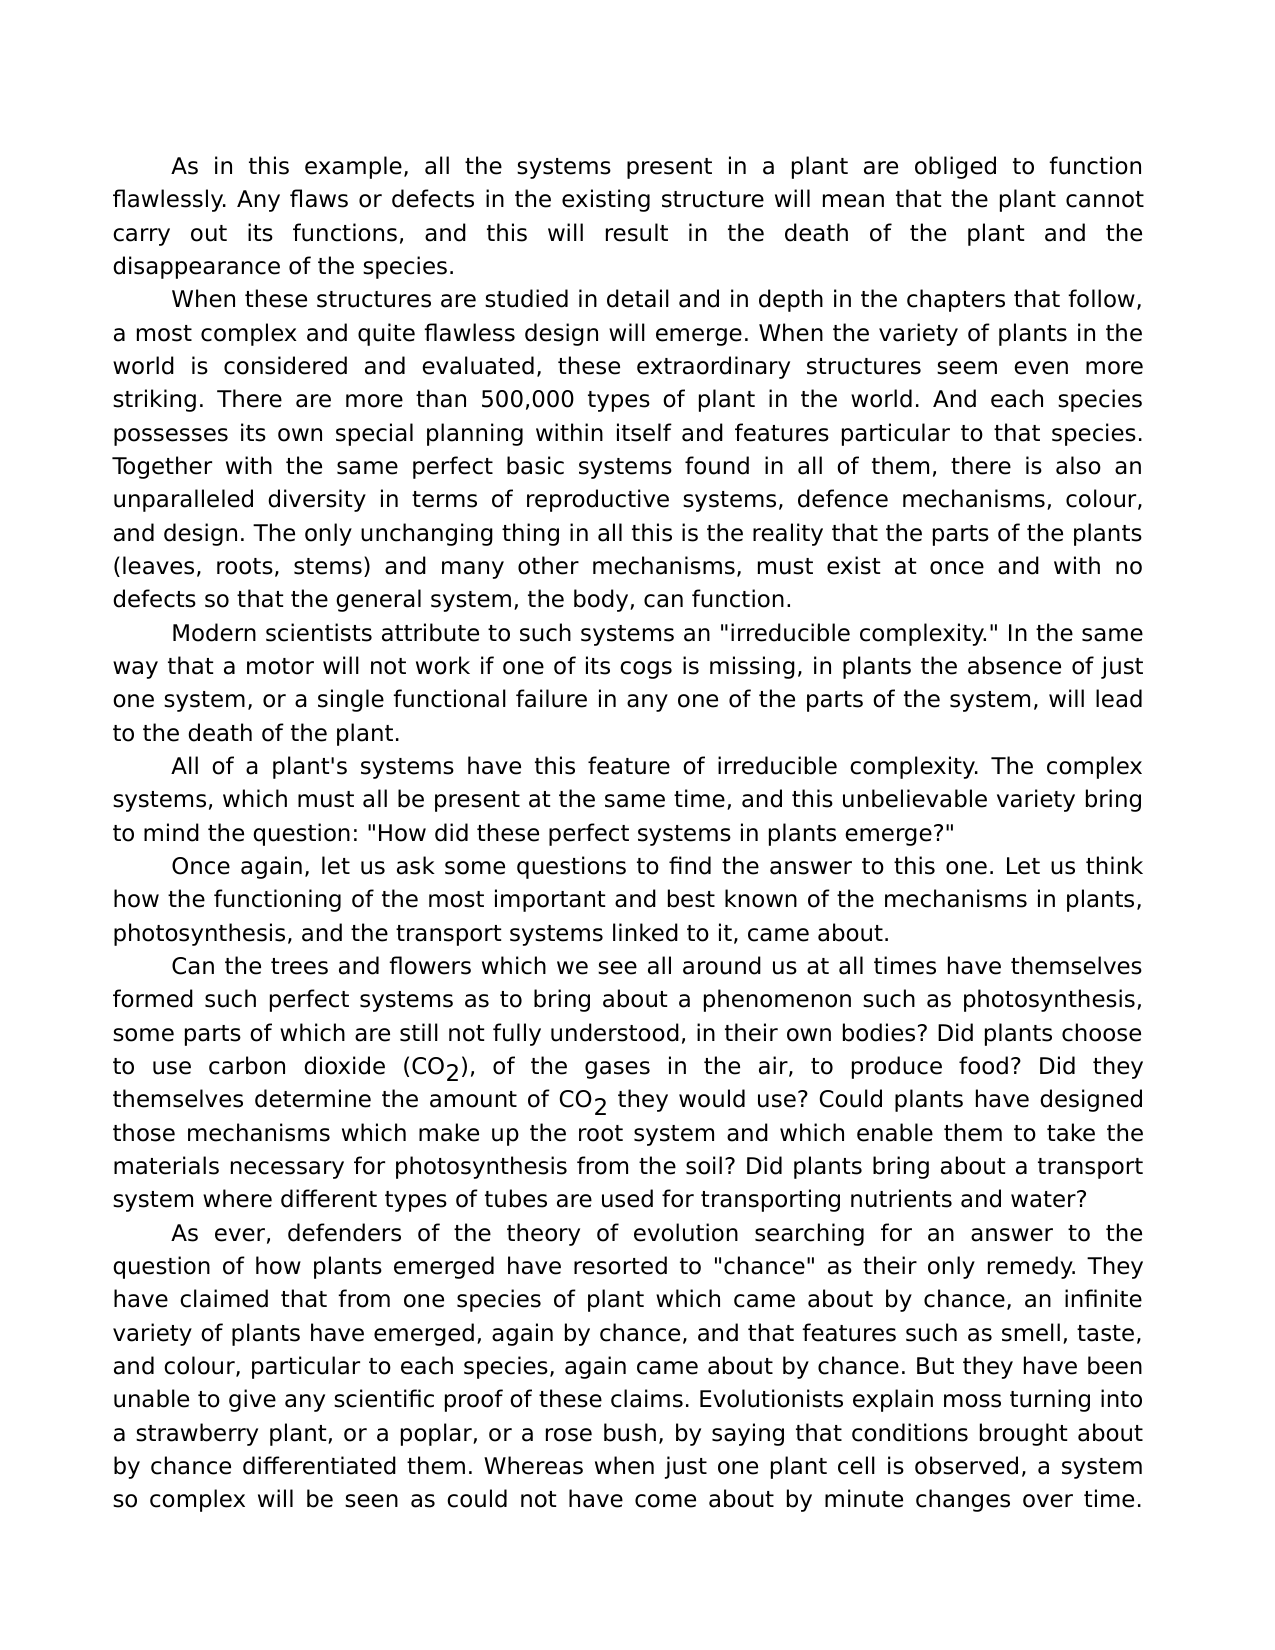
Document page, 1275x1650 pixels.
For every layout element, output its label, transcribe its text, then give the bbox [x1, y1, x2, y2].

text Can the trees and flowers which we see all around us at all times have themselves formed such perfect systems as to bring about a phenomenon such as photosynthesis, some parts of which are still not fully understood, in their own bodies? Did plants choose to use carbon dioxide (CO2), of the gases in the air, to produce food? Did they themselves determine the amount of CO2 they would use? Could plants have designed those mechanisms which make up the root system and which enable them to take the materials necessary for photosynthesis from the soil? Did plants bring about a transport system where different types of tubes are used for transporting nutrients and water? [112, 948, 1145, 1214]
text Once again, let us ask some questions to find the answer to this one. Let us think how the functioning of the most important and best known of the mechanisms in plants, photosynthesis, and the transport systems linked to it, came about. [112, 848, 1145, 948]
text As in this example, all the systems present in a plant are obliged to function flawlessly. Any flaws or defects in the existing structure will mean that the plant cannot carry out its functions, and this will result in the death of the plant and the disappearance of the species. [112, 148, 1145, 281]
text Modern scientists attribute to such systems an "irreducible complexity." In the same way that a motor will not work if one of its cogs is missing, in plants the absence of just one system, or a single functional failure in any one of the parts of the system, will lead to the death of the plant. [112, 614, 1145, 748]
text As ever, defenders of the theory of evolution searching for an answer to the question of how plants emerged have resorted to "chance" as their only remedy. They have claimed that from one species of plant which came about by chance, an infinite variety of plants have emerged, again by chance, and that features such as smell, taste, and colour, particular to each species, again came about by chance. But they have been unable to give any scientific proof of these claims. Evolutionists explain moss turning into a strawberry plant, or a poplar, or a rose bush, by saying that conditions brought about by chance differentiated them. Whereas when just one plant cell is observed, a system so complex will be seen as could not have come about by minute changes over time. [112, 1214, 1145, 1514]
text When these structures are studied in detail and in depth in the chapters that follow, a most complex and quite flawless design will emerge. When the variety of plants in the world is considered and evaluated, these extraordinary structures seem even more striking. There are more than 500,000 types of plant in the world. And each species possesses its own special planning within itself and features particular to that species. Together with the same perfect basic systems found in all of them, there is also an unparalleled diversity in terms of reproductive systems, defence mechanisms, colour, and design. The only unchanging thing in all this is the reality that the parts of the plants (leaves, roots, stems) and many other mechanisms, must exist at once and with no defects so that the general system, the body, can function. [112, 281, 1145, 614]
text All of a plant's systems have this feature of irreducible complexity. The complex systems, which must all be present at the same time, and this unbelievable variety bring to mind the question: "How did these perfect systems in plants emerge?" [112, 748, 1145, 848]
